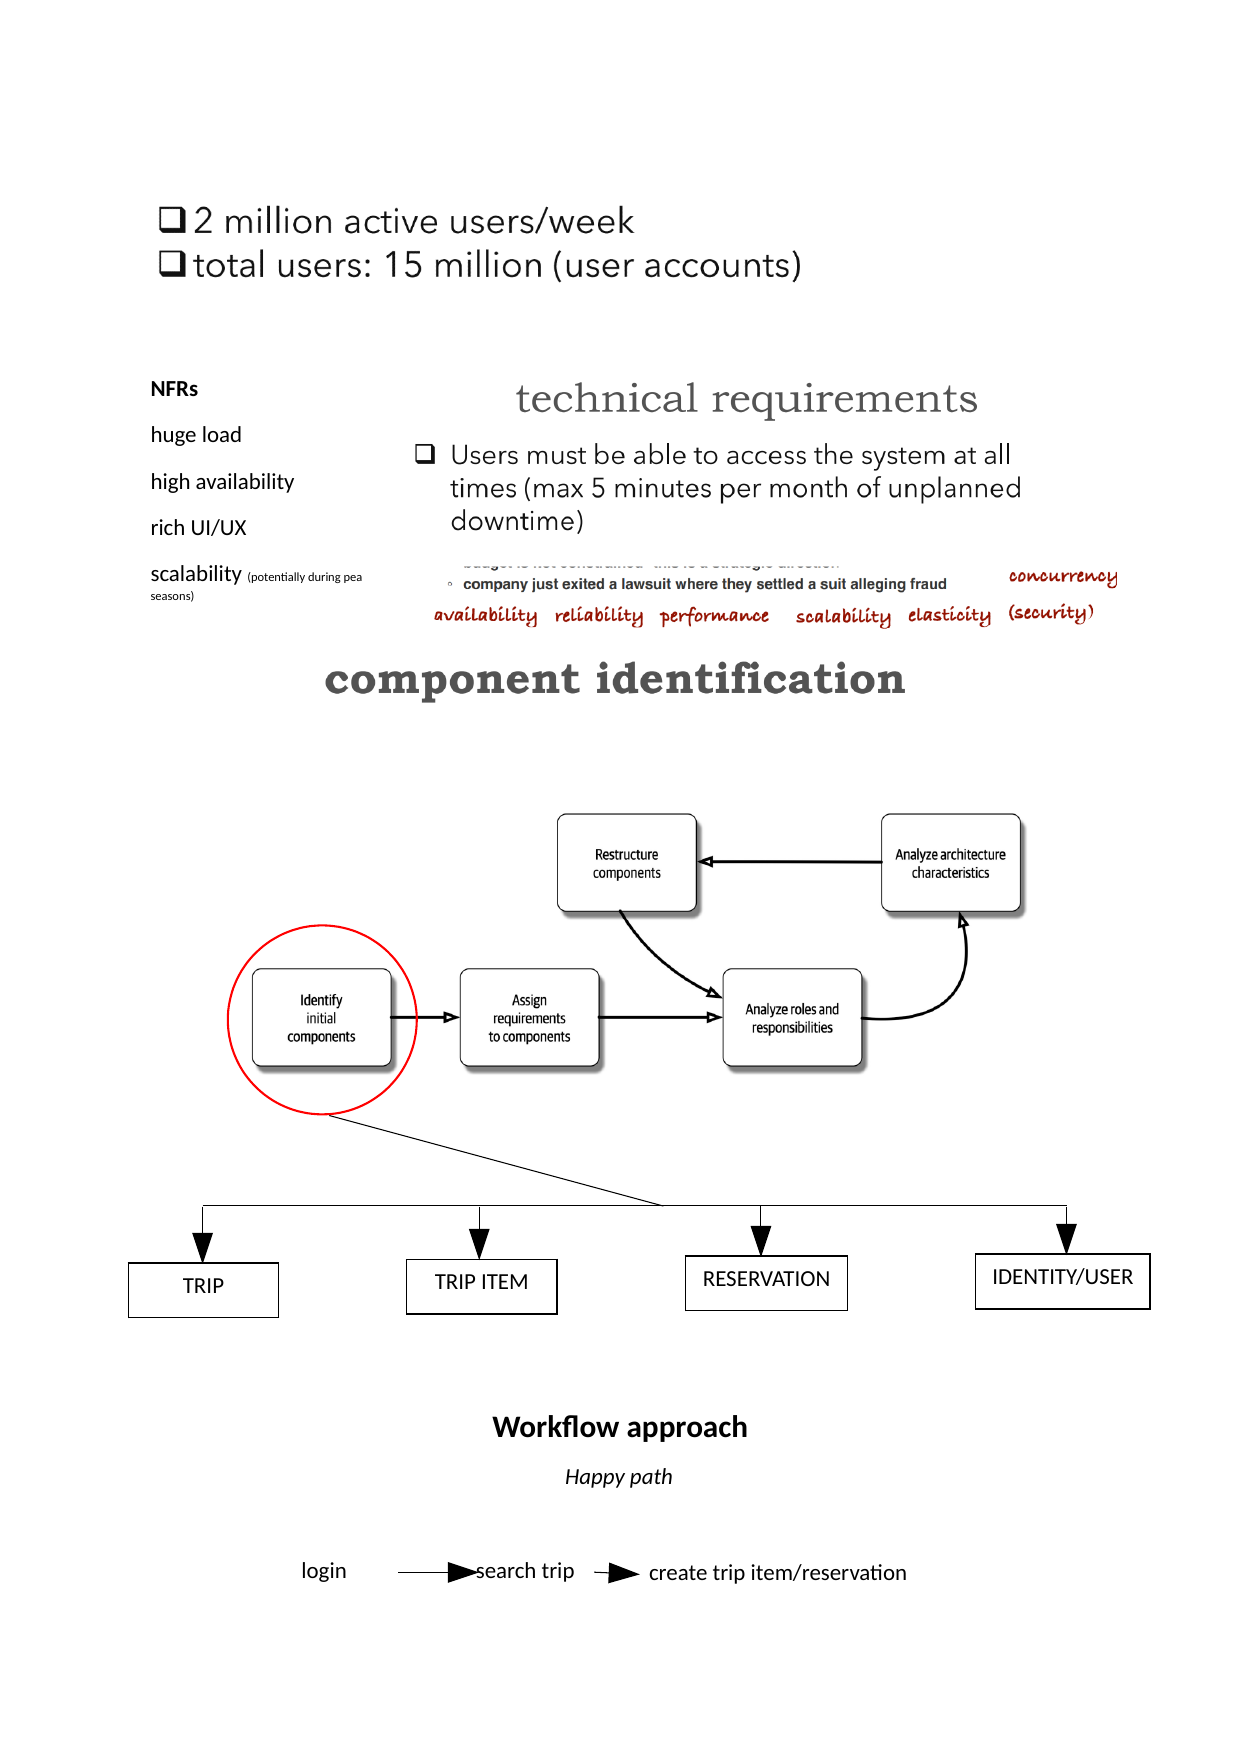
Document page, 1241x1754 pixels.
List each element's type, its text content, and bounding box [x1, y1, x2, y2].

text RESERVATION [701, 1264, 832, 1292]
text NFRs [150, 374, 373, 402]
text huge load [150, 421, 373, 448]
text Workflow approach [473, 1407, 767, 1445]
text IDENTITY/USER [991, 1262, 1134, 1290]
text TRIP [144, 1271, 263, 1299]
text scalability (potentially during pea seasons) [150, 559, 373, 604]
text Happy path [473, 1462, 767, 1490]
text TRIP ITEM [422, 1267, 541, 1296]
text high availability [150, 467, 373, 495]
text rich UI/UX [150, 513, 373, 541]
